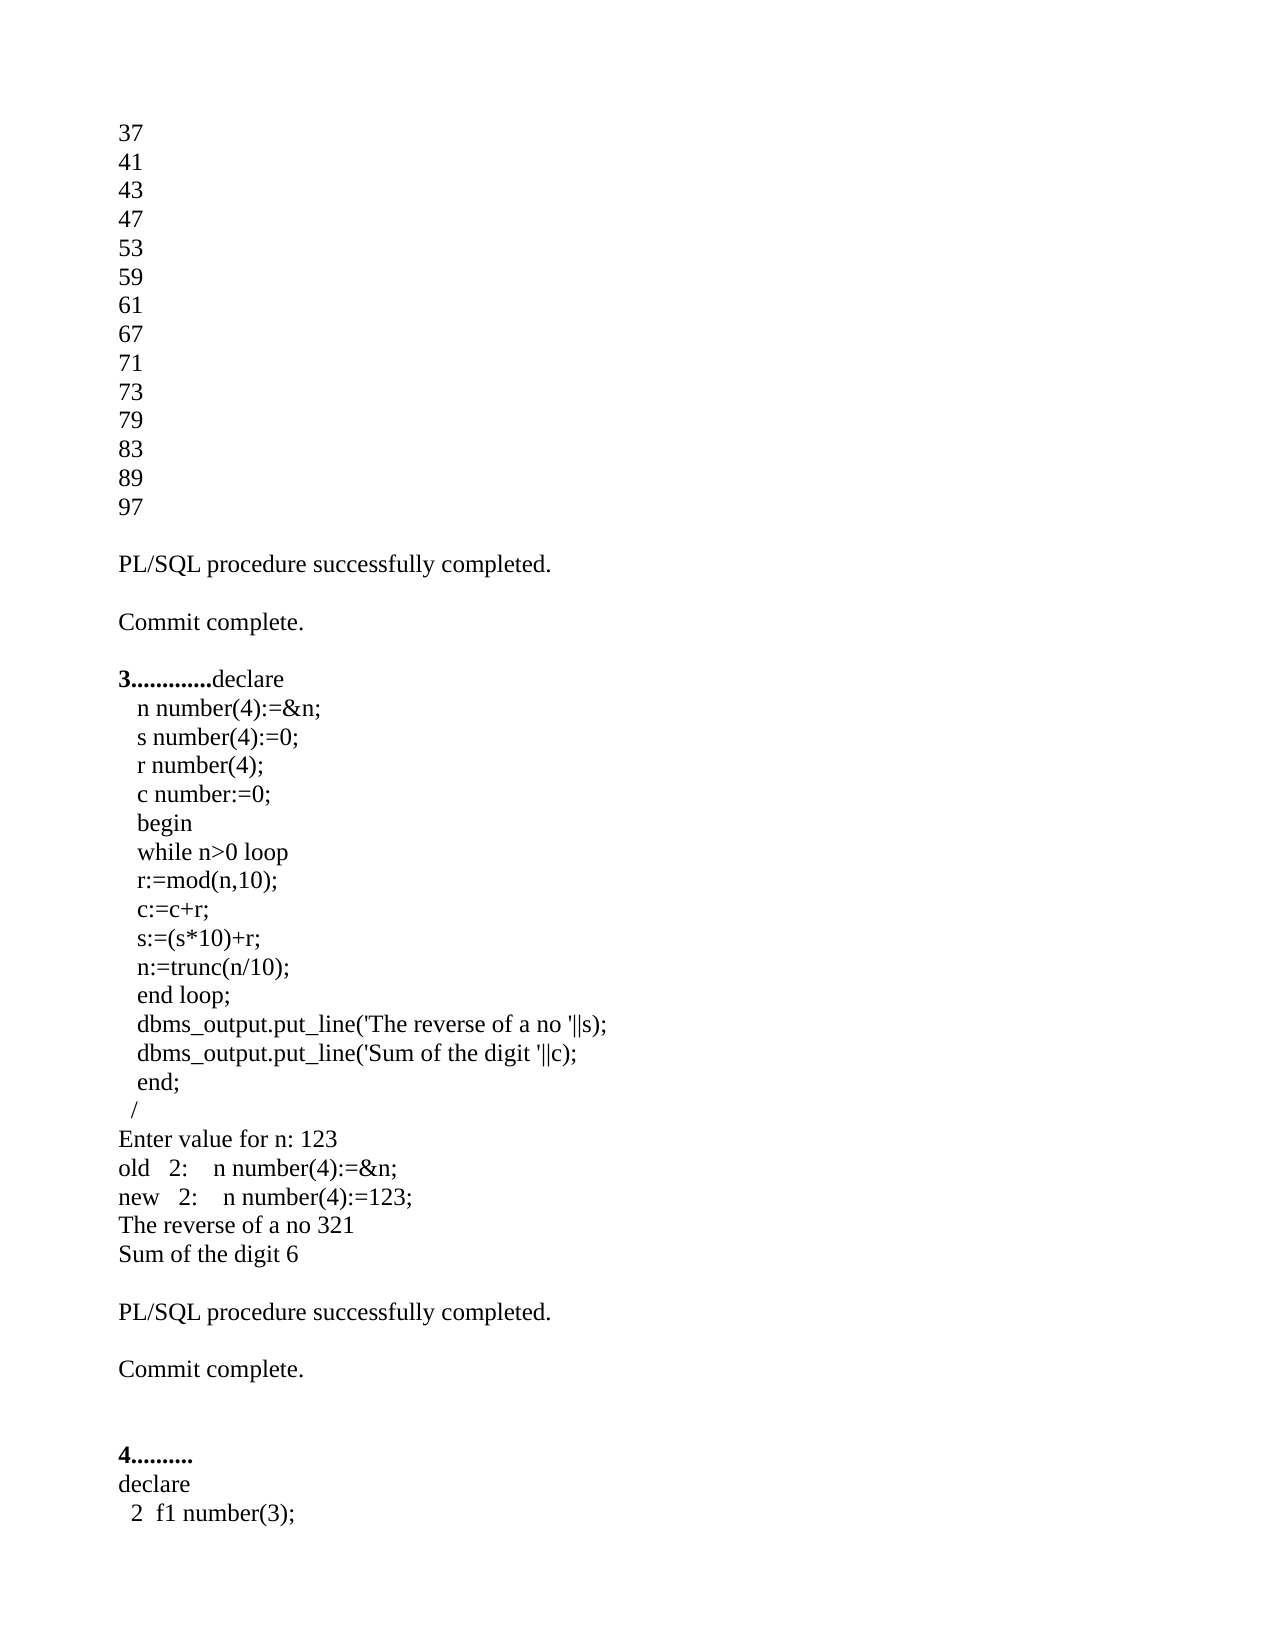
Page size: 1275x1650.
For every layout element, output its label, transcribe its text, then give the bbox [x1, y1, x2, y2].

text Sum of the digit 6 [118, 1239, 1157, 1268]
text end loop; [118, 981, 1157, 1009]
text c number:=0; [118, 779, 1157, 808]
text 47 [118, 204, 1157, 233]
text 79 [118, 406, 1157, 434]
text while n>0 loop [118, 837, 1157, 866]
text dbms_output.put_line('Sum of the digit '||c); [118, 1038, 1157, 1067]
text declare [118, 1469, 1157, 1498]
text 97 [118, 492, 1157, 521]
text 61 [118, 291, 1157, 319]
text 43 [118, 176, 1157, 204]
text Commit complete. [118, 607, 1157, 636]
text end; [118, 1067, 1157, 1096]
text PL/SQL procedure successfully completed. [118, 549, 1157, 578]
text 53 [118, 233, 1157, 262]
text n number(4):=&n; [118, 693, 1157, 722]
text 73 [118, 377, 1157, 406]
text 3.............declare [118, 664, 1157, 693]
text 2 f1 number(3); [118, 1498, 1157, 1527]
text Enter value for n: 123 [118, 1124, 1157, 1153]
text Commit complete. [118, 1354, 1157, 1383]
text 83 [118, 434, 1157, 463]
text old 2: n number(4):=&n; [118, 1153, 1157, 1182]
text n:=trunc(n/10); [118, 952, 1157, 981]
text begin [118, 808, 1157, 837]
text 67 [118, 319, 1157, 348]
text dbms_output.put_line('The reverse of a no '||s); [118, 1009, 1157, 1038]
text s:=(s*10)+r; [118, 923, 1157, 952]
text s number(4):=0; [118, 722, 1157, 751]
text 89 [118, 463, 1157, 492]
text 4.......... [118, 1441, 1157, 1469]
text PL/SQL procedure successfully completed. [118, 1297, 1157, 1326]
text 41 [118, 147, 1157, 176]
text 37 [118, 118, 1157, 147]
text / [118, 1096, 1157, 1124]
text c:=c+r; [118, 894, 1157, 923]
text r number(4); [118, 751, 1157, 779]
text r:=mod(n,10); [118, 866, 1157, 894]
text The reverse of a no 321 [118, 1211, 1157, 1239]
text 71 [118, 348, 1157, 377]
text new 2: n number(4):=123; [118, 1182, 1157, 1211]
text 59 [118, 262, 1157, 291]
